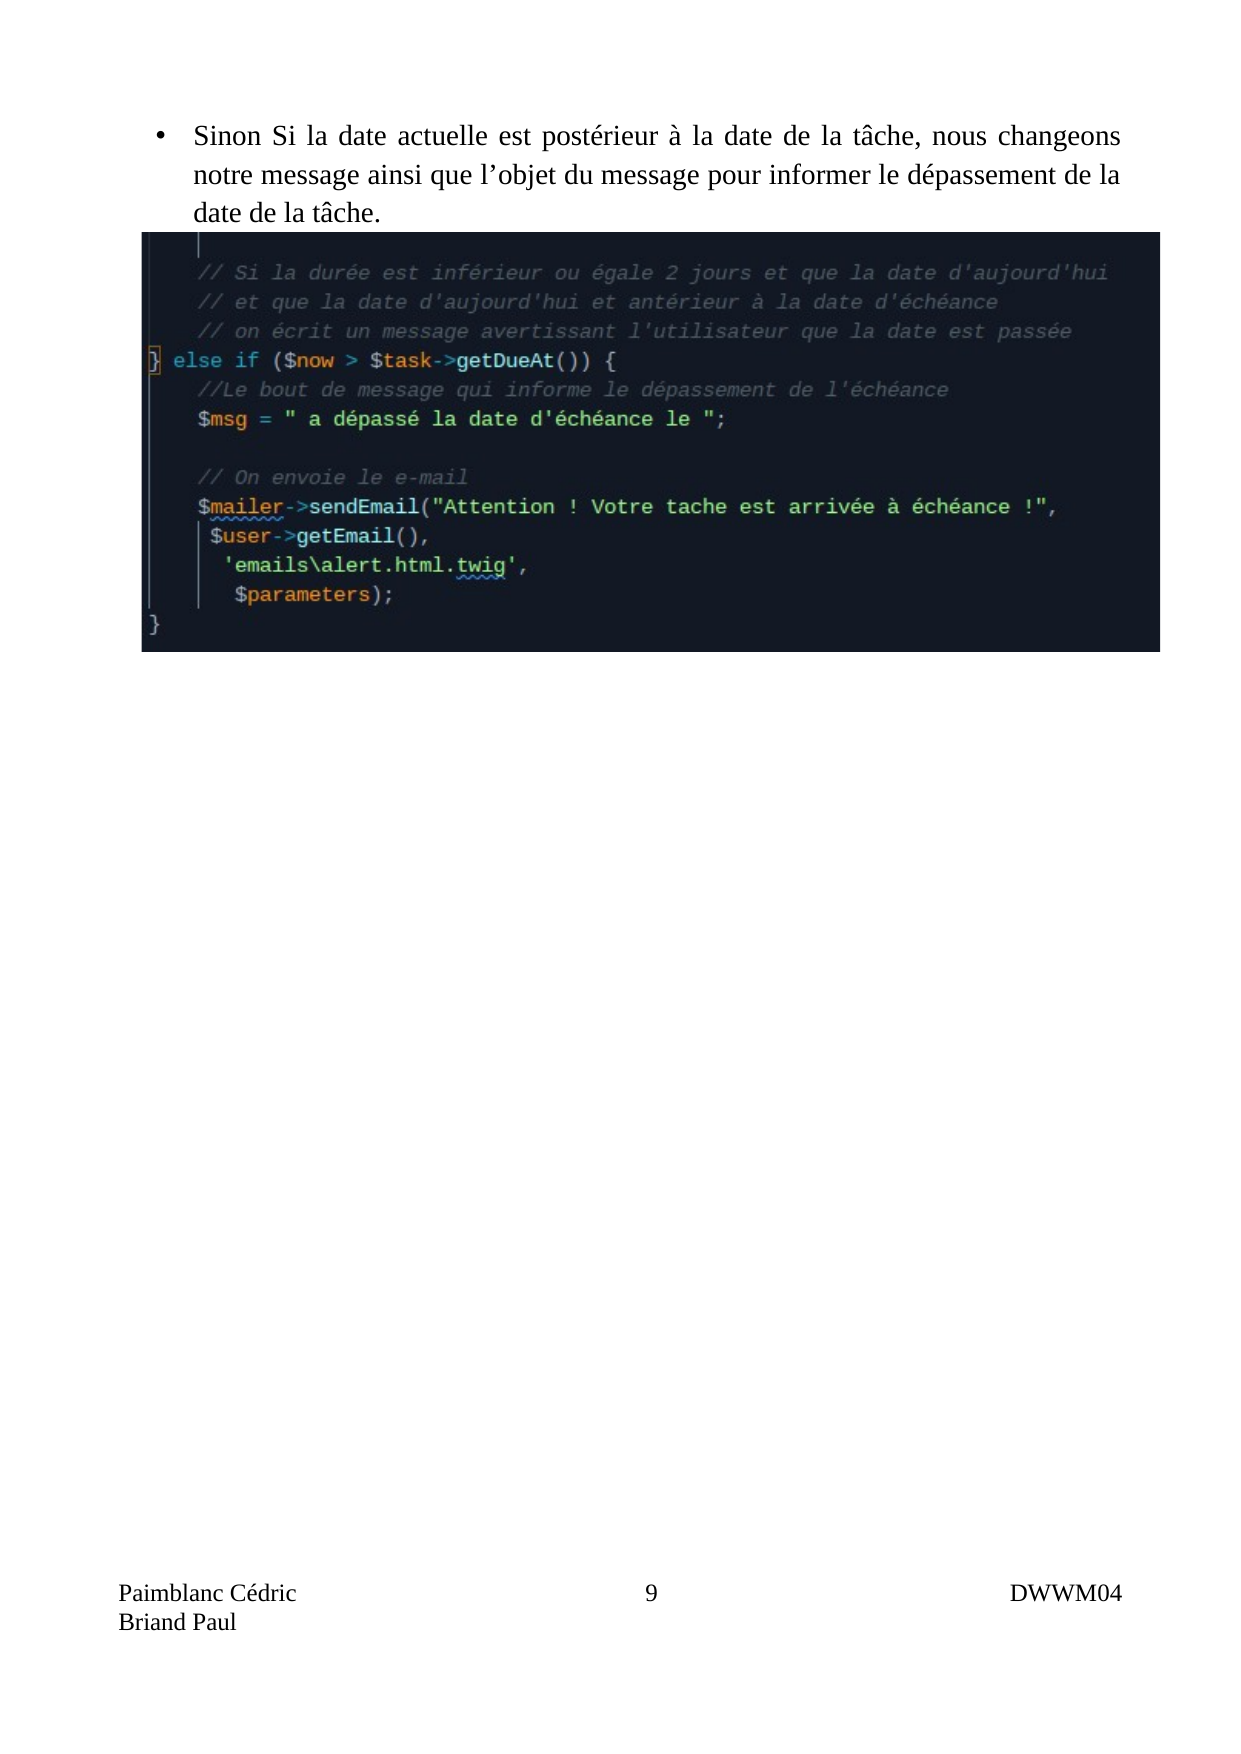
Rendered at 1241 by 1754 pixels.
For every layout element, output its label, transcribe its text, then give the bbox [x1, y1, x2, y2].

picture [141, 232, 1160, 652]
list Sinon Si la date actuelle est postérieur à la date de la tâche, nous changeons notre message ainsi que l’objet du message pour informer le dépassement de la date de la tâche. [156, 118, 1122, 229]
